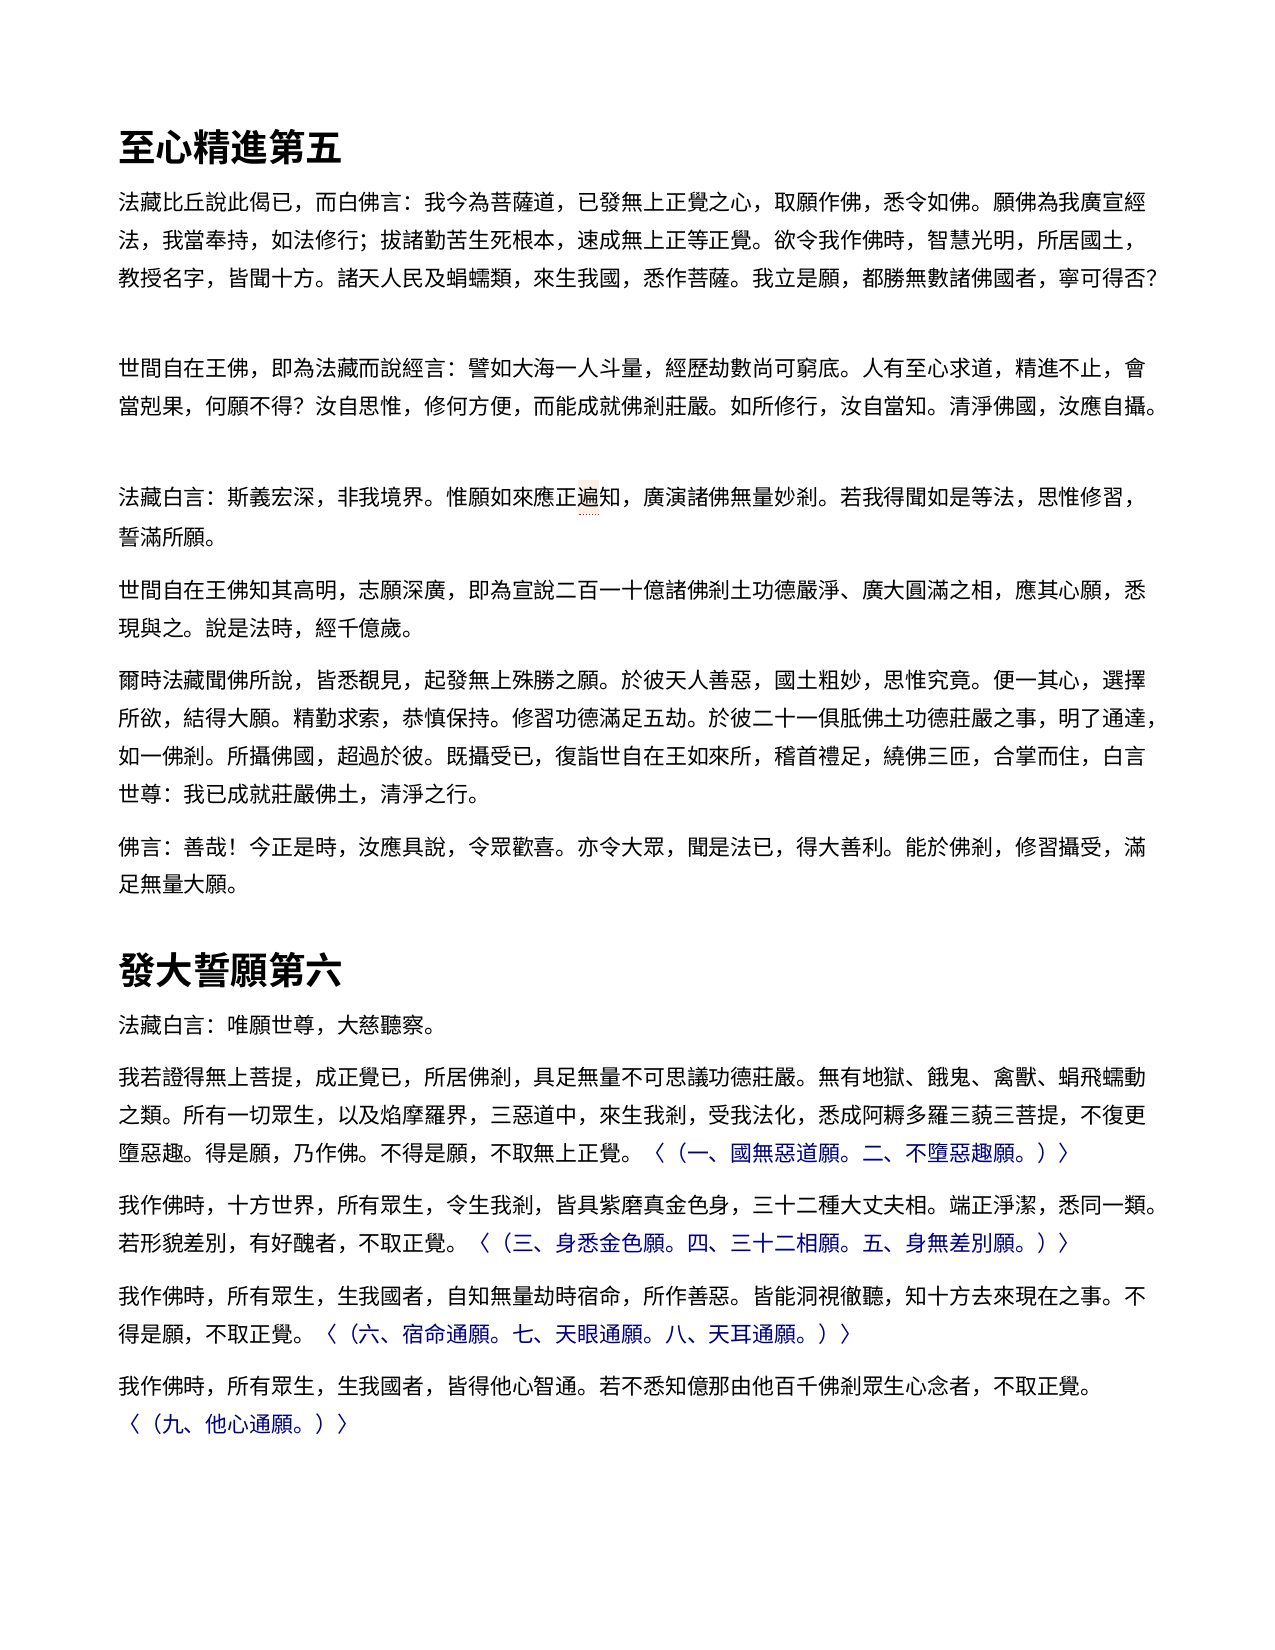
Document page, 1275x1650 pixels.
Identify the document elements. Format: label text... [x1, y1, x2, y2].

text 爾時法藏聞佛所說，皆悉覩見，起發無上殊勝之願。於彼天人善惡，國土粗妙，思惟究竟。便一其心，選擇所欲，結得大願。精勤求索，恭慎保持。修習功德滿足五劫。於彼二十一俱胝佛土功德莊嚴之事，明了通達，如一佛剎。所攝佛國，超過於彼。既攝受已，復詣世自在王如來所，稽首禮足，繞佛三匝，合掌而住，白言世尊：我已成就莊嚴佛土，清淨之行。 [118, 663, 1157, 809]
text 我若證得無上菩提，成正覺已，所居佛剎，具足無量不可思議功德莊嚴。無有地獄、餓鬼、禽獸、蜎飛蠕動之類。所有一切眾生，以及焰摩羅界，三惡道中，來生我剎，受我法化，悉成阿耨多羅三藐三菩提，不復更墮惡趣。得是願，乃作佛。不得是願，不取無上正覺。〈（一、國無惡道願。二、不墮惡趣願。）〉 [118, 1060, 1157, 1168]
text 我作佛時，十方世界，所有眾生，令生我剎，皆具紫磨真金色身，三十二種大丈夫相。端正淨潔，悉同一類。若形貌差別，有好醜者，不取正覺。〈（三、身悉金色願。四、三十二相願。五、身無差別願。）〉 [118, 1188, 1157, 1258]
text 世間自在王佛知其高明，志願深廣，即為宣說二百一十億諸佛剎土功德嚴淨、廣大圓滿之相，應其心願，悉現與之。說是法時，經千億歲。 [118, 573, 1157, 642]
text 法藏比丘說此偈已，而白佛言：我今為菩薩道，已發無上正覺之心，取願作佛，悉令如佛。願佛為我廣宣經法，我當奉持，如法修行；拔諸勤苦生死根本，速成無上正等正覺。欲令我作佛時，智慧光明，所居國土，教授名字，皆聞十方。諸天人民及蜎蠕類，來生我國，悉作菩薩。我立是願，都勝無數諸佛國者，寧可得否？ [118, 185, 1157, 330]
text 我作佛時，所有眾生，生我國者，皆得他心智通。若不悉知億那由他百千佛剎眾生心念者，不取正覺。〈（九、他心通願。）〉 [118, 1369, 1157, 1439]
text 法藏白言：斯義宏深，非我境界。惟願如來應正遍知，廣演諸佛無量妙剎。若我得聞如是等法，思惟修習，誓滿所願。 [118, 479, 1157, 552]
subtitle 發大誓願第六 [118, 941, 1157, 995]
subtitle 至心精進第五 [118, 118, 1157, 172]
text 我作佛時，所有眾生，生我國者，自知無量劫時宿命，所作善惡。皆能洞視徹聽，知十方去來現在之事。不得是願，不取正覺。〈（六、宿命通願。七、天眼通願。八、天耳通願。）〉 [118, 1279, 1157, 1348]
text 世間自在王佛，即為法藏而說經言：譬如大海一人斗量，經歷劫數尚可窮底。人有至心求道，精進不止，會當剋果，何願不得？汝自思惟，修何方便，而能成就佛剎莊嚴。如所修行，汝自當知。清淨佛國，汝應自攝。 [118, 351, 1157, 459]
text 佛言：善哉！今正是時，汝應具說，令眾歡喜。亦令大眾，聞是法已，得大善利。能於佛剎，修習攝受，滿足無量大願。 [118, 829, 1157, 899]
text 法藏白言：唯願世尊，大慈聽察。 [118, 1008, 1157, 1039]
